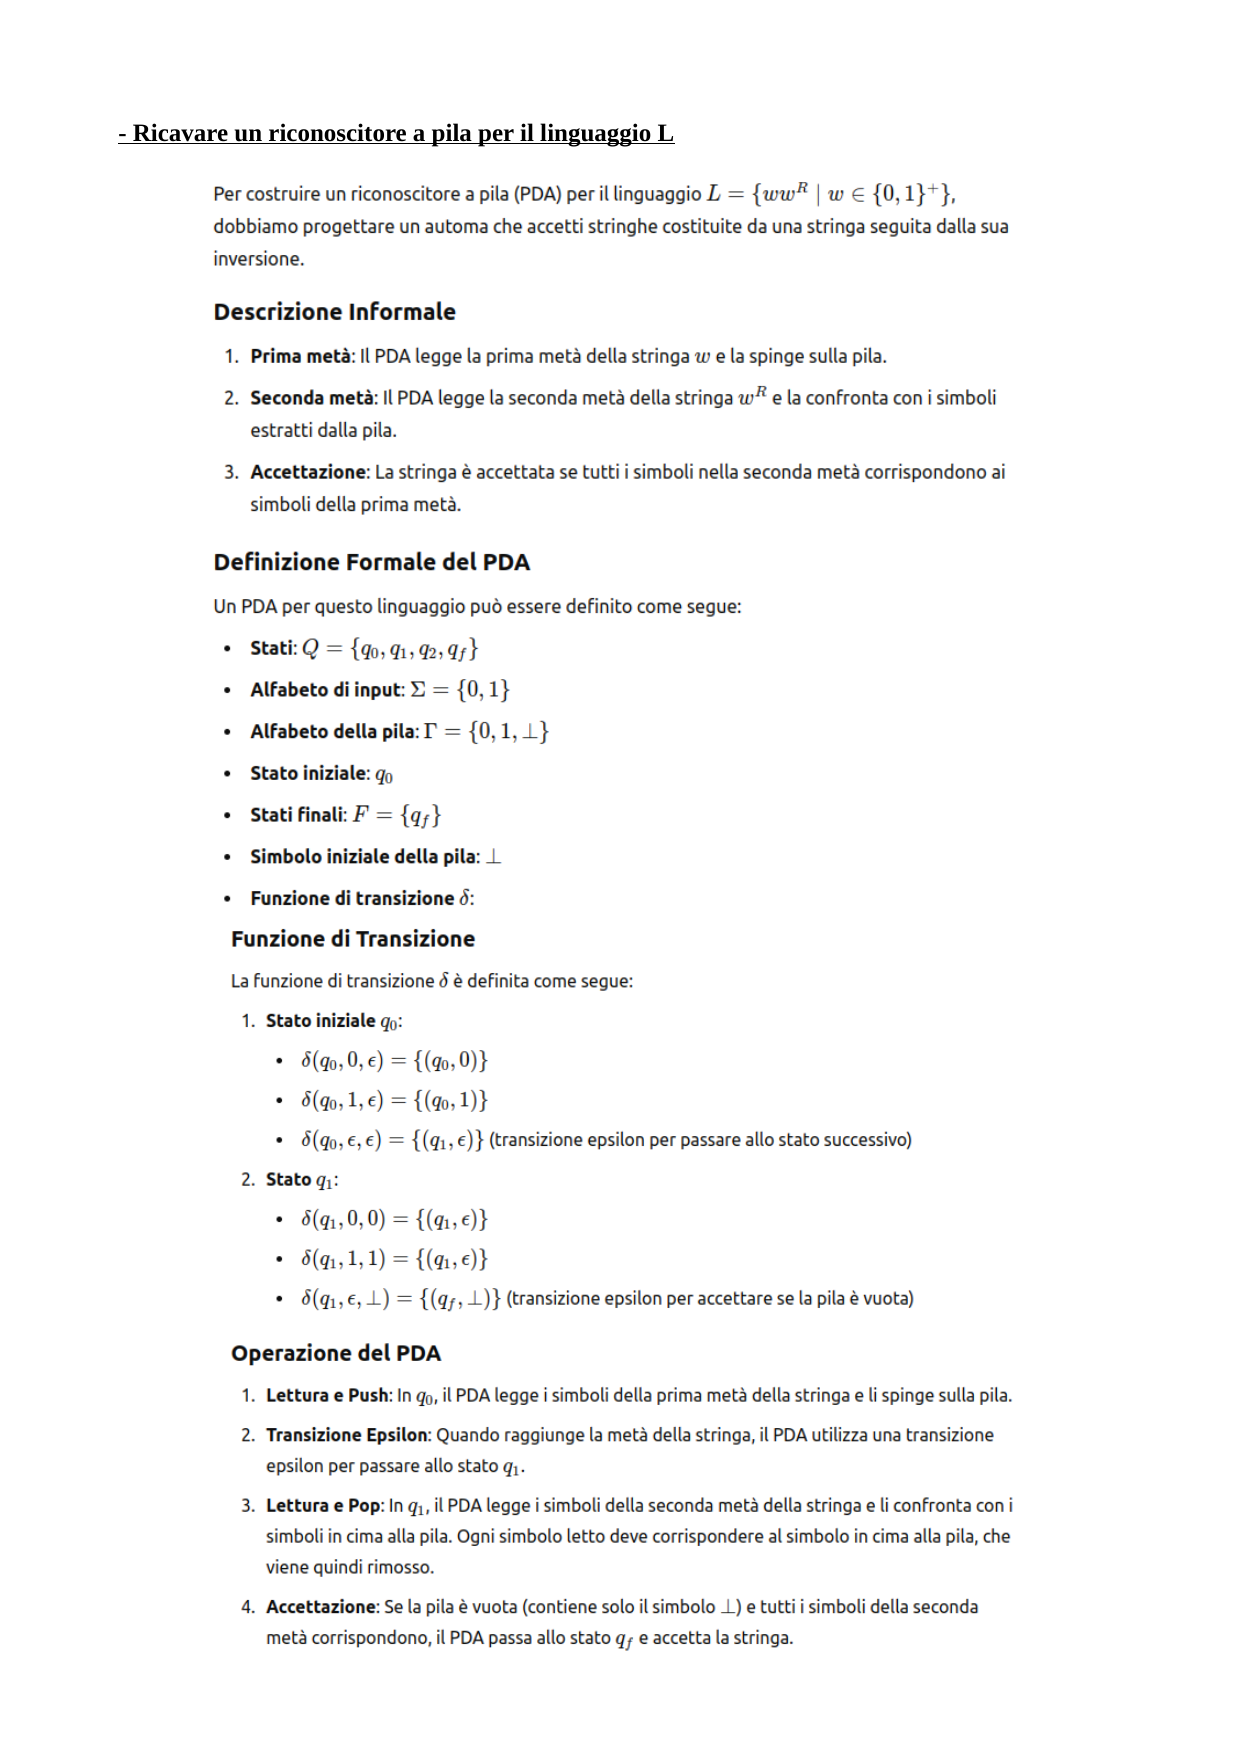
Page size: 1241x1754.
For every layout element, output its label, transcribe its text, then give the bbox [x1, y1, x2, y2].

picture [207, 181, 1030, 1665]
list - Ricavare un riconoscitore a pila per il linguaggio L [118, 118, 1122, 147]
